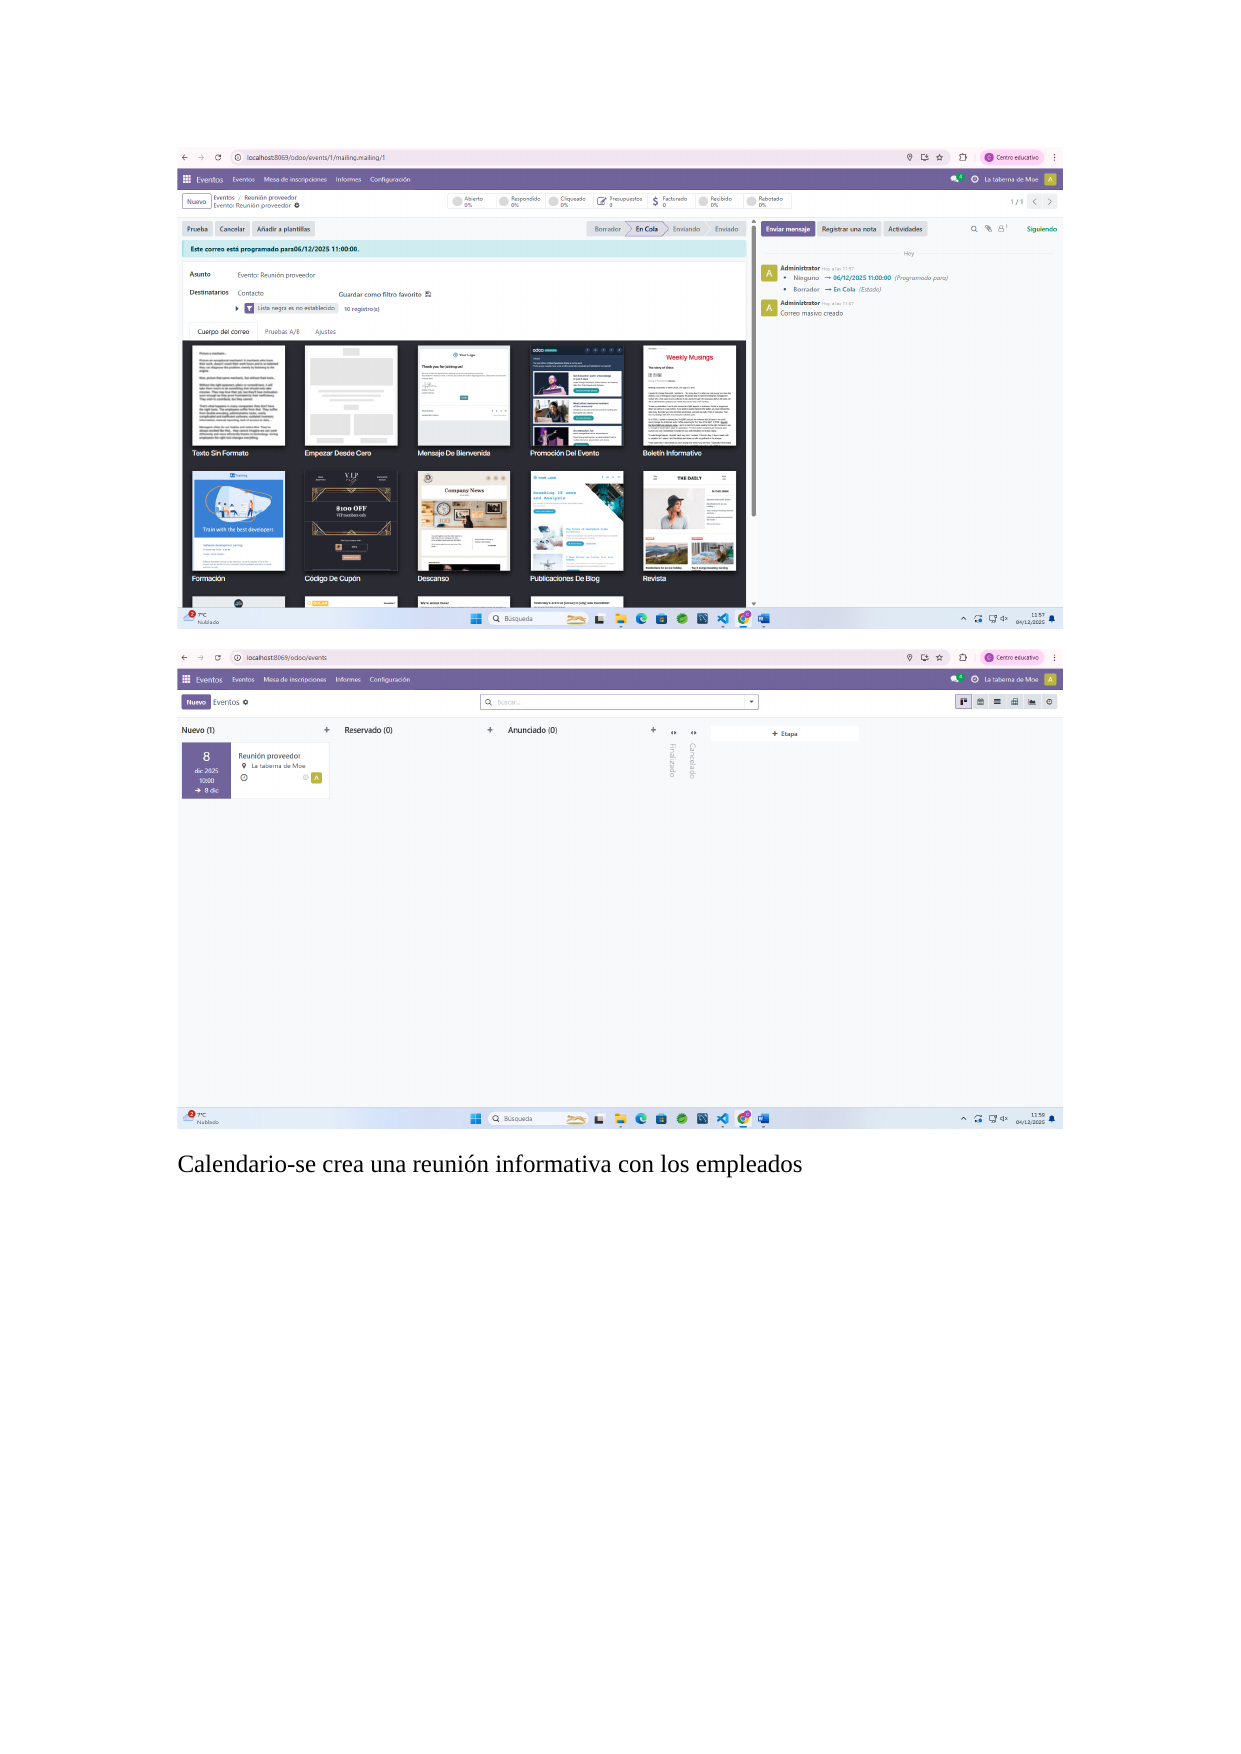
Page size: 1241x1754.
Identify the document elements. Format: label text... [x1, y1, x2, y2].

text Calendario-se crea una reunión informativa con los empleados [177, 1149, 1063, 1178]
